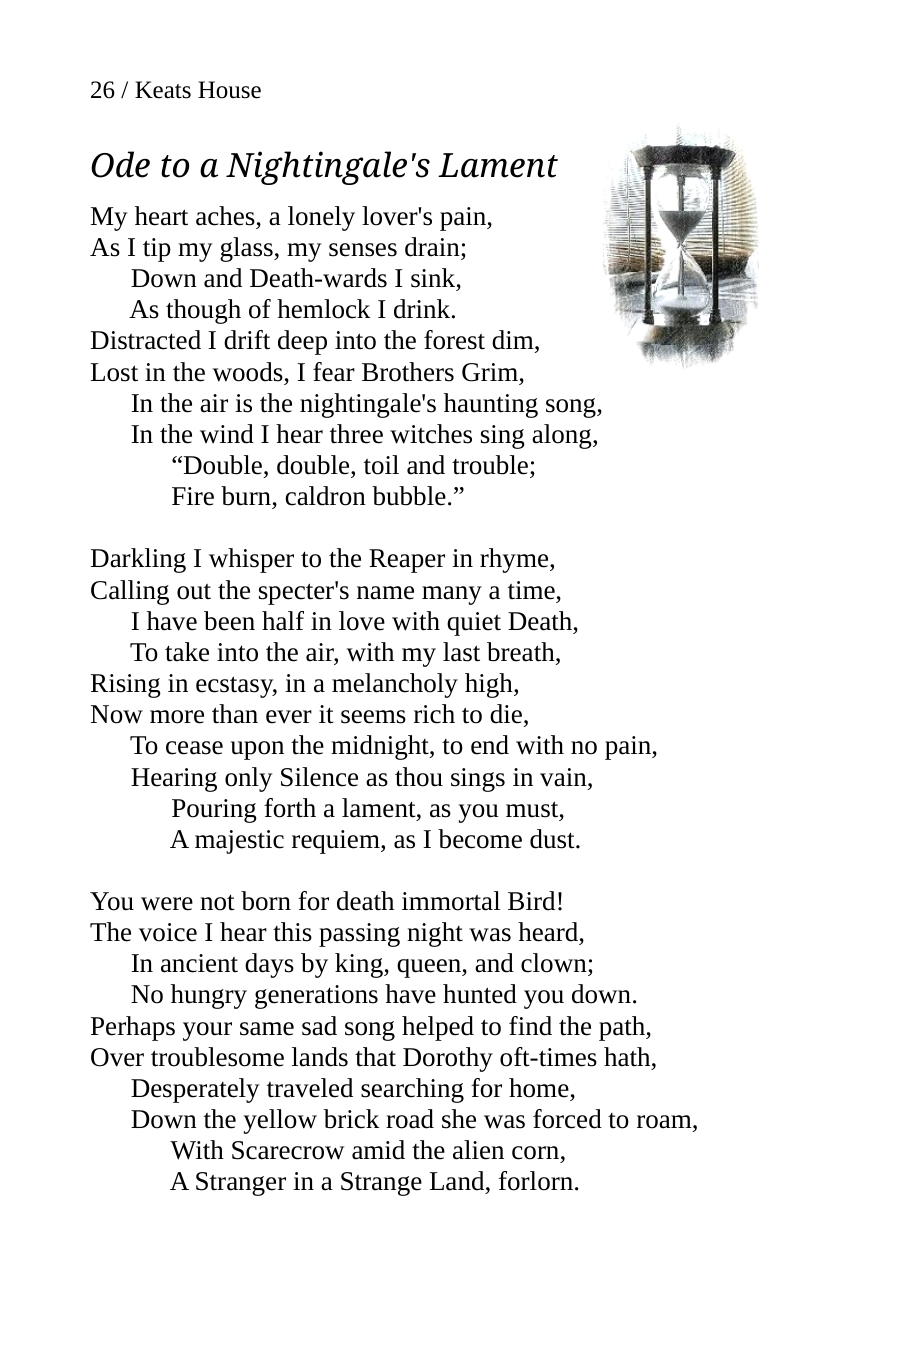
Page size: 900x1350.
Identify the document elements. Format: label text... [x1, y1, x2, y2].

text Desperately traveled searching for home, [90, 1072, 765, 1103]
text Now more than ever it seems rich to die, [90, 698, 765, 729]
text Pouring forth a lament, as you must, [90, 792, 765, 823]
text Over troublesome lands that Dorothy oft-times hath, [90, 1041, 765, 1072]
text In ancient days by king, queen, and clown; [90, 947, 765, 979]
text Perhaps your same sad song helped to find the path, [90, 1010, 765, 1041]
text To take into the air, with my last breath, [90, 636, 765, 667]
text In the air is the nightingale's haunting song, [90, 387, 765, 418]
text Fire burn, caldron bubble.” [90, 480, 765, 511]
text As though of hemlock I drink. [90, 293, 602, 324]
text “Double, double, toil and trouble; [90, 449, 765, 480]
text The voice I hear this passing night was heard, [90, 916, 765, 947]
text Lost in the woods, I fear Brothers Grim, [90, 356, 765, 387]
text Down and Death-wards I sink, [90, 262, 602, 293]
text To cease upon the midnight, to end with no pain, [90, 729, 765, 761]
text Rising in ecstasy, in a melancholy high, [90, 667, 765, 698]
text I have been half in love with quiet Death, [90, 605, 765, 636]
text As I tip my glass, my senses drain; [90, 231, 602, 262]
text Darkling I whisper to the Reaper in rhyme, [90, 543, 765, 574]
text No hungry generations have hunted you down. [90, 979, 765, 1010]
text Distracted I drift deep into the forest dim, [90, 324, 602, 356]
text Calling out the specter's name many a time, [90, 574, 765, 605]
subtitle Ode to a Nightingale's Lament [90, 121, 765, 376]
text With Scarecrow amid the alien corn, [90, 1134, 765, 1166]
text A majestic requiem, as I become dust. [90, 823, 765, 854]
text You were not born for death immortal Bird! [90, 885, 765, 916]
text Hearing only Silence as thou sings in vain, [90, 761, 765, 792]
text Down the yellow brick road she was forced to roam, [90, 1103, 765, 1134]
text A Stranger in a Strange Land, forlorn. [90, 1166, 765, 1197]
text In the wind I hear three witches sing along, [90, 418, 765, 449]
text My heart aches, a lonely lover's pain, [90, 200, 602, 231]
